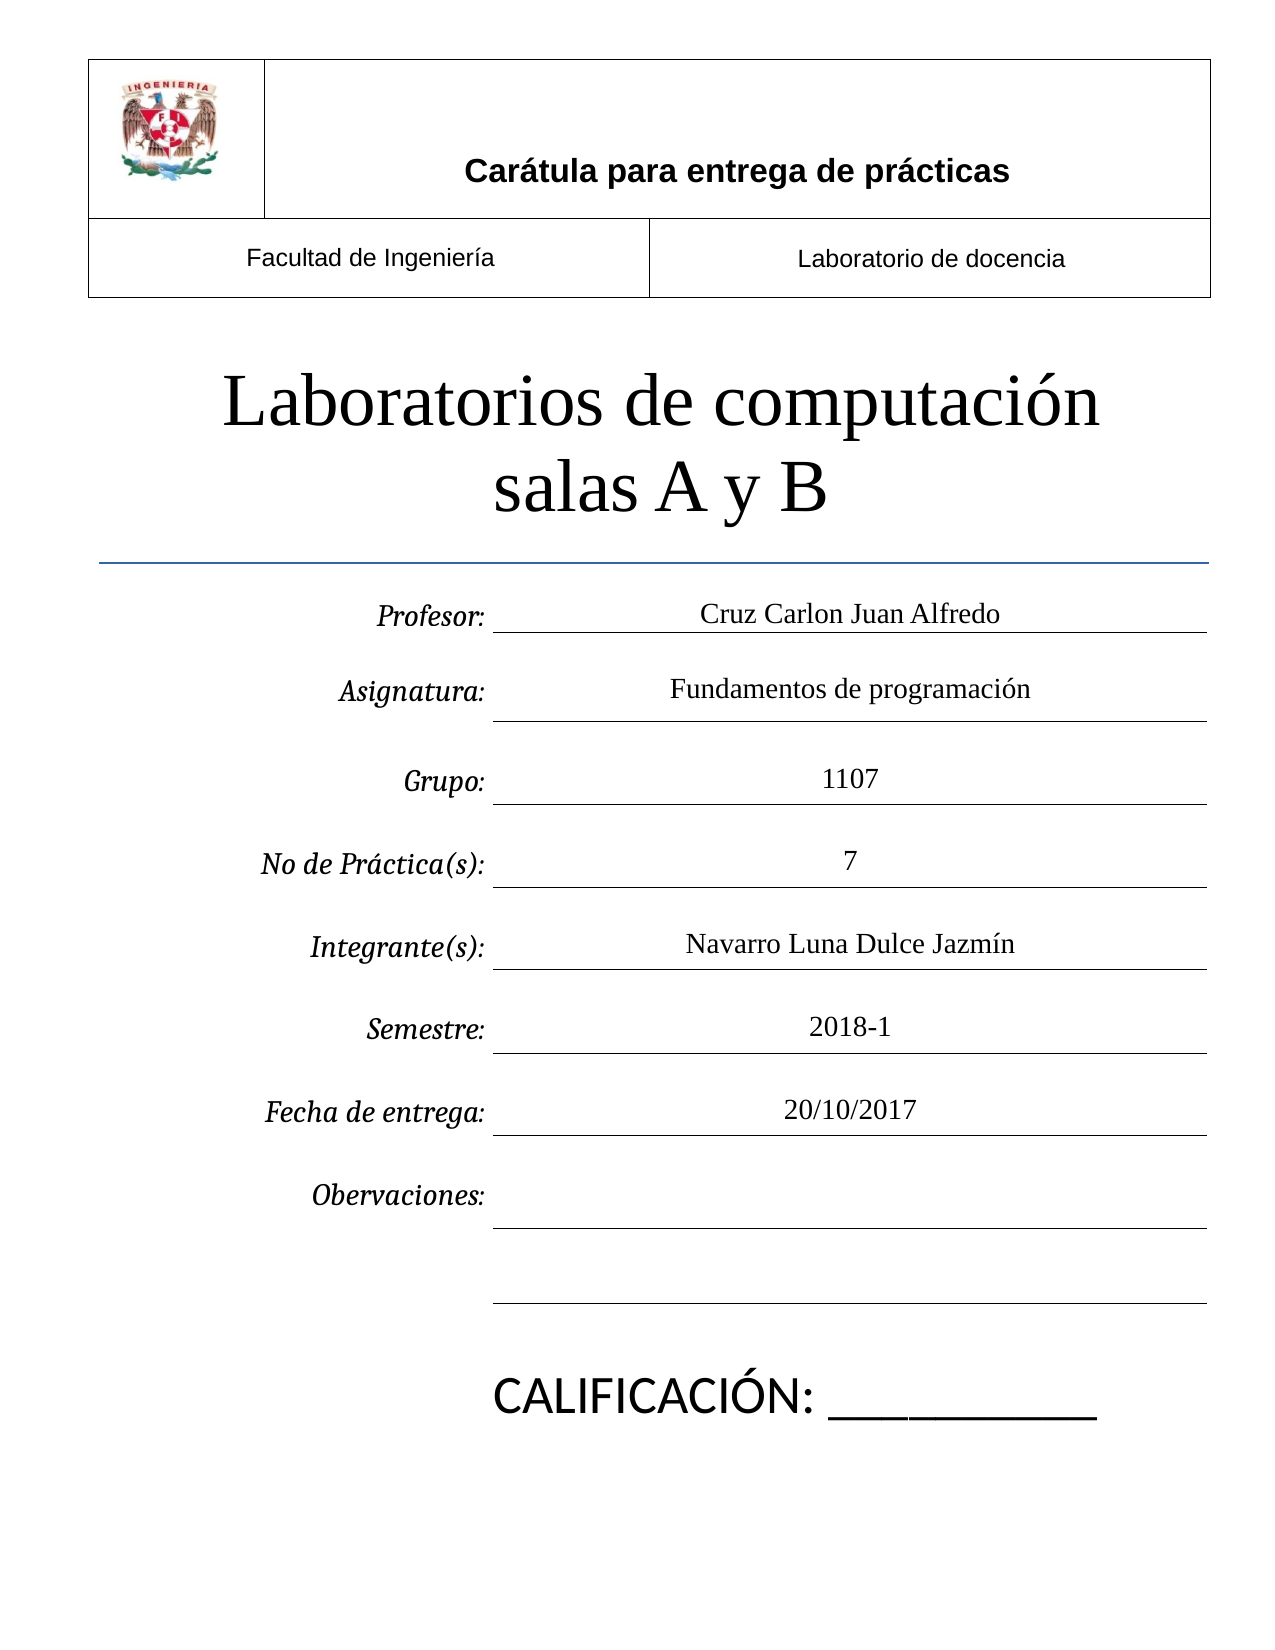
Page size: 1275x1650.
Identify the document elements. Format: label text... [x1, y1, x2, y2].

table_cell Grupo: [118, 721, 493, 804]
table_header Profesor: [118, 564, 493, 631]
table_cell Laboratorio de docencia [650, 219, 1210, 297]
table_header Cruz Carlon Juan Alfredo [493, 564, 1207, 631]
table_cell [493, 1229, 1207, 1303]
table_header [118, 556, 493, 562]
table_header [89, 60, 264, 217]
table_cell 7 [493, 805, 1207, 887]
text CALIFICACIÓN: __________ [118, 1361, 1205, 1427]
table_cell [118, 1228, 493, 1303]
table_cell 2018-1 [493, 970, 1207, 1052]
table_cell Integrante(s): [118, 887, 493, 969]
table_cell Obervaciones: [118, 1135, 493, 1228]
table_cell Fundamentos de programación [493, 633, 1207, 721]
table_cell Asignatura: [118, 631, 493, 721]
table_cell 1107 [493, 722, 1207, 804]
table_cell [493, 1136, 1207, 1228]
table_cell Facultad de Ingeniería [89, 219, 649, 297]
table_header [493, 556, 1207, 562]
text Laboratorios de computación [118, 355, 1205, 441]
table_cell Fecha de entrega: [118, 1053, 493, 1135]
table_header Carátula para entrega de prácticas [265, 60, 1210, 217]
text salas A y B [118, 441, 1205, 528]
table_cell 20/10/2017 [493, 1054, 1207, 1135]
table_cell Navarro Luna Dulce Jazmín [493, 888, 1207, 969]
table_cell Semestre: [118, 969, 493, 1052]
table_cell No de Práctica(s): [118, 804, 493, 887]
